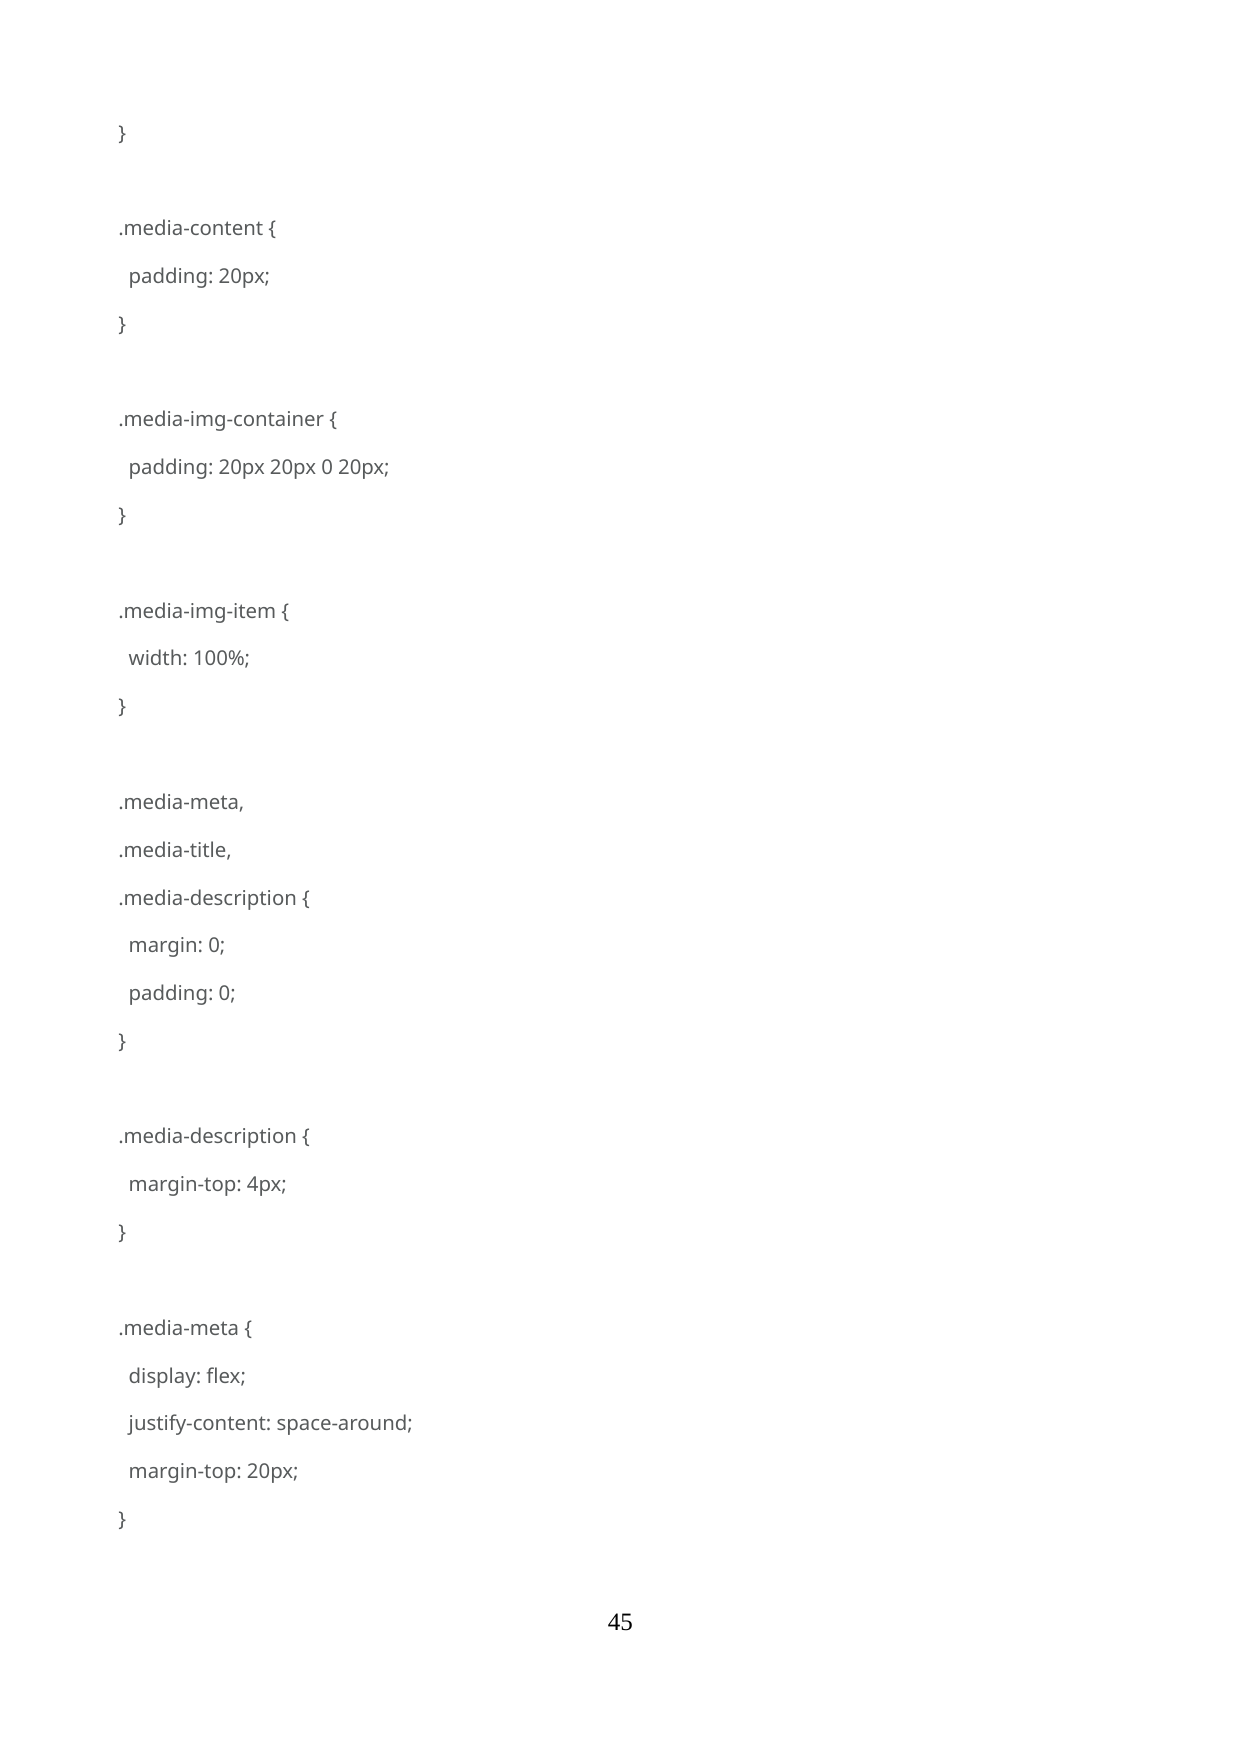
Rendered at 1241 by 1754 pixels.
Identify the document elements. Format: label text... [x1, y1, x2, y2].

text width: 100%; [118, 644, 1122, 672]
text } [118, 118, 1122, 146]
text margin-top: 20px; [118, 1457, 1122, 1484]
text } [118, 1505, 1122, 1532]
text } [118, 309, 1122, 337]
text .media-img-item { [118, 596, 1122, 624]
text } [118, 1218, 1122, 1246]
text } [118, 1027, 1122, 1054]
text padding: 20px; [118, 262, 1122, 289]
text margin-top: 4px; [118, 1170, 1122, 1198]
text .media-content { [118, 214, 1122, 241]
text display: flex; [118, 1361, 1122, 1389]
text .media-title, [118, 835, 1122, 863]
text .media-meta, [118, 787, 1122, 815]
text } [118, 692, 1122, 719]
text .media-description { [118, 1122, 1122, 1150]
text .media-meta { [118, 1313, 1122, 1341]
text justify-content: space-around; [118, 1409, 1122, 1437]
text .media-description { [118, 883, 1122, 911]
text margin: 0; [118, 931, 1122, 959]
text padding: 20px 20px 0 20px; [118, 453, 1122, 481]
text } [118, 501, 1122, 528]
text padding: 0; [118, 979, 1122, 1006]
text .media-img-container { [118, 405, 1122, 433]
